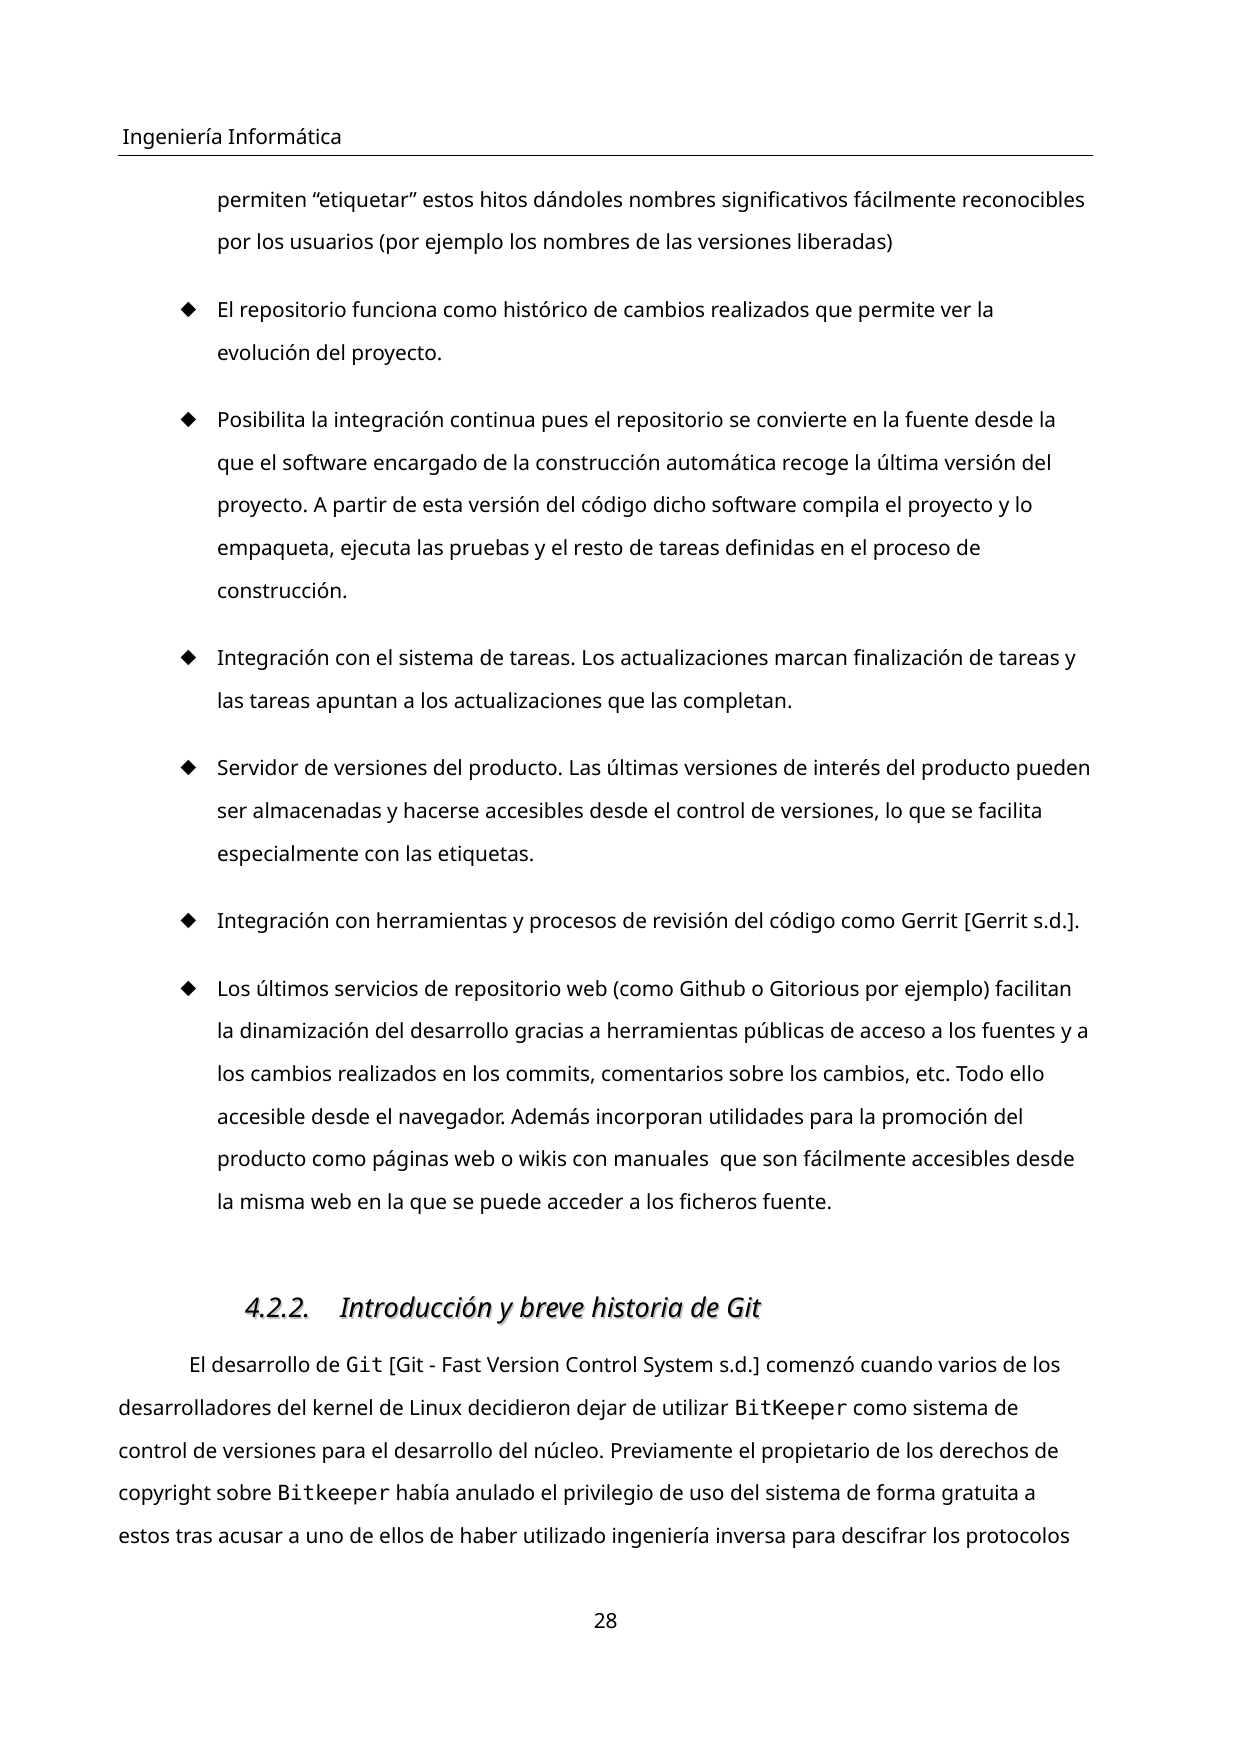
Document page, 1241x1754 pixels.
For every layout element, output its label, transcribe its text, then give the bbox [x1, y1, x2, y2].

list permiten “etiquetar” estos hitos dándoles nombres significativos fácilmente reconocibles por los usuarios (por ejemplo los nombres de las versiones liberadas) [179, 185, 1093, 256]
list Los últimos servicios de repositorio web (como Github o Gitorious por ejemplo) facilitan la dinamización del desarrollo gracias a herramientas públicas de acceso a los fuentes y a los cambios realizados en los commits, comentarios sobre los cambios, etc. Todo ello accesible desde el navegador. Además incorporan utilidades para la promoción del producto como páginas web o wikis con manuales que son fácilmente accesibles desde la misma web en la que se puede acceder a los ficheros fuente. [179, 974, 1093, 1215]
list Servidor de versiones del producto. Las últimas versiones de interés del producto pueden ser almacenadas y hacerse accesibles desde el control de versiones, lo que se facilita especialmente con las etiquetas. [179, 753, 1093, 867]
list Integración con el sistema de tareas. Los actualizaciones marcan finalización de tareas y las tareas apuntan a los actualizaciones que las completan. [179, 643, 1093, 714]
list Posibilita la integración continua pues el repositorio se convierte en la fuente desde la que el software encargado de la construcción automática recoge la última versión del proyecto. A partir de esta versión del código dicho software compila el proyecto y lo empaqueta, ejecuta las pruebas y el resto de tareas definidas en el proceso de construcción. [179, 405, 1093, 604]
text El desarrollo de Git [Git - Fast Version Control System s.d.] comenzó cuando varios de los desarrolladores del kernel de Linux decidieron dejar de utilizar BitKeeper como sistema de control de versiones para el desarrollo del núcleo. Previamente el propietario de los derechos de copyright sobre Bitkeeper había anulado el privilegio de uso del sistema de forma gratuita a estos tras acusar a uno de ellos de haber utilizado ingeniería inversa para descifrar los protocolos [118, 1351, 1093, 1549]
subtitle Introducción y breve historia de Git [310, 1289, 1093, 1326]
list Integración con herramientas y procesos de revisión del código como Gerrit [Gerrit s.d.]. [179, 906, 1093, 935]
list El repositorio funciona como histórico de cambios realizados que permite ver la evolución del proyecto. [179, 295, 1093, 366]
